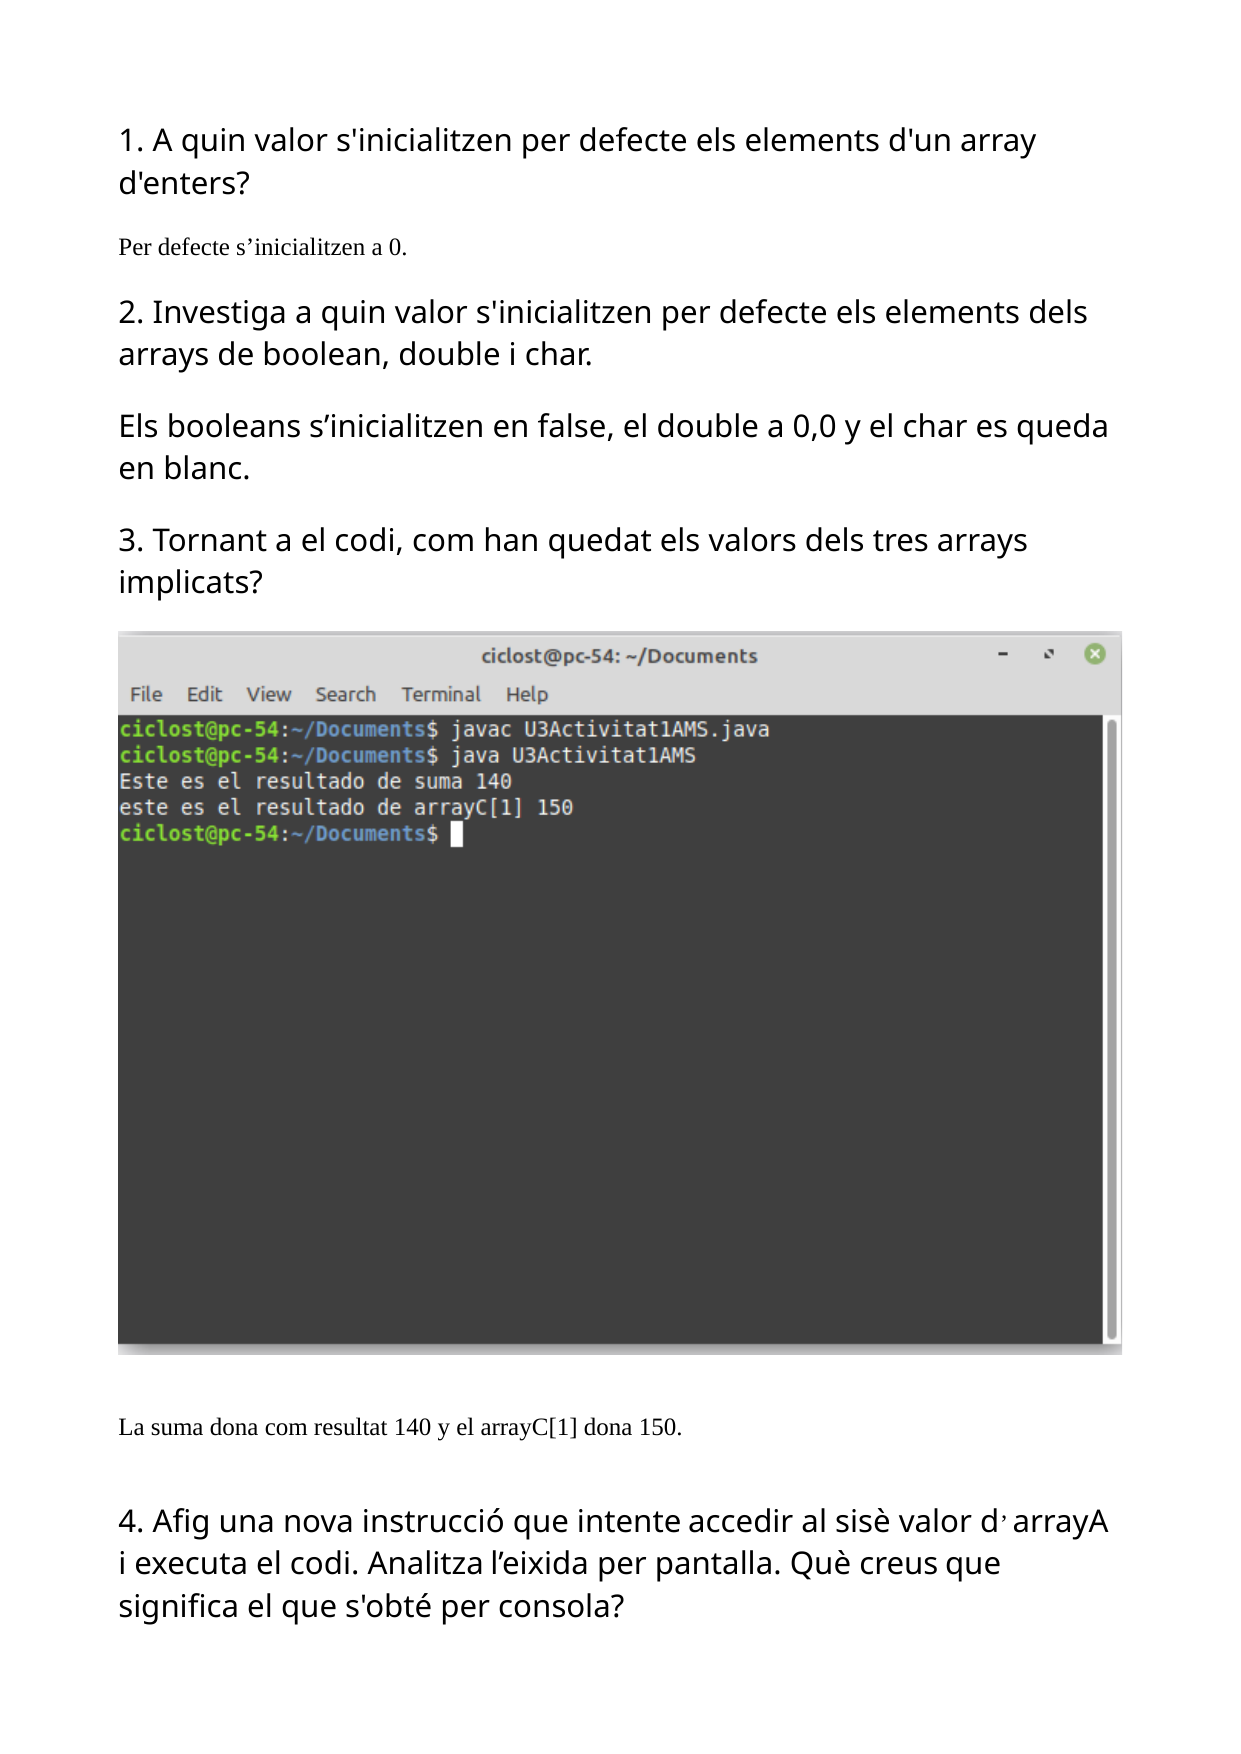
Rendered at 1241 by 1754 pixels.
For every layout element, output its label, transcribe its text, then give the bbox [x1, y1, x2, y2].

text Els booleans s’inicialitzen en false, el double a 0,0 y el char es queda en blanc. [118, 403, 1122, 489]
text La suma dona com resultat 140 y el arrayC[1] dona 150. [118, 1412, 1122, 1441]
text 1. A quin valor s'inicialitzen per defecte els elements d'un array d'enters? [118, 118, 1122, 203]
picture [118, 631, 1123, 1355]
text 3. Tornant a el codi, com han quedat els valors dels tres arrays implicats? [118, 517, 1122, 603]
text 4. Afig una nova instrucció que intente accedir al sisè valor d’ arrayA i executa el codi. Analitza l’eixida per pantalla. Què creus que significa el que s'obté per consola? [118, 1499, 1122, 1626]
text Per defecte s’inicialitzen a 0. [118, 232, 1122, 261]
text 2. Investiga a quin valor s'inicialitzen per defecte els elements dels arrays de boolean, double i char. [118, 289, 1122, 375]
